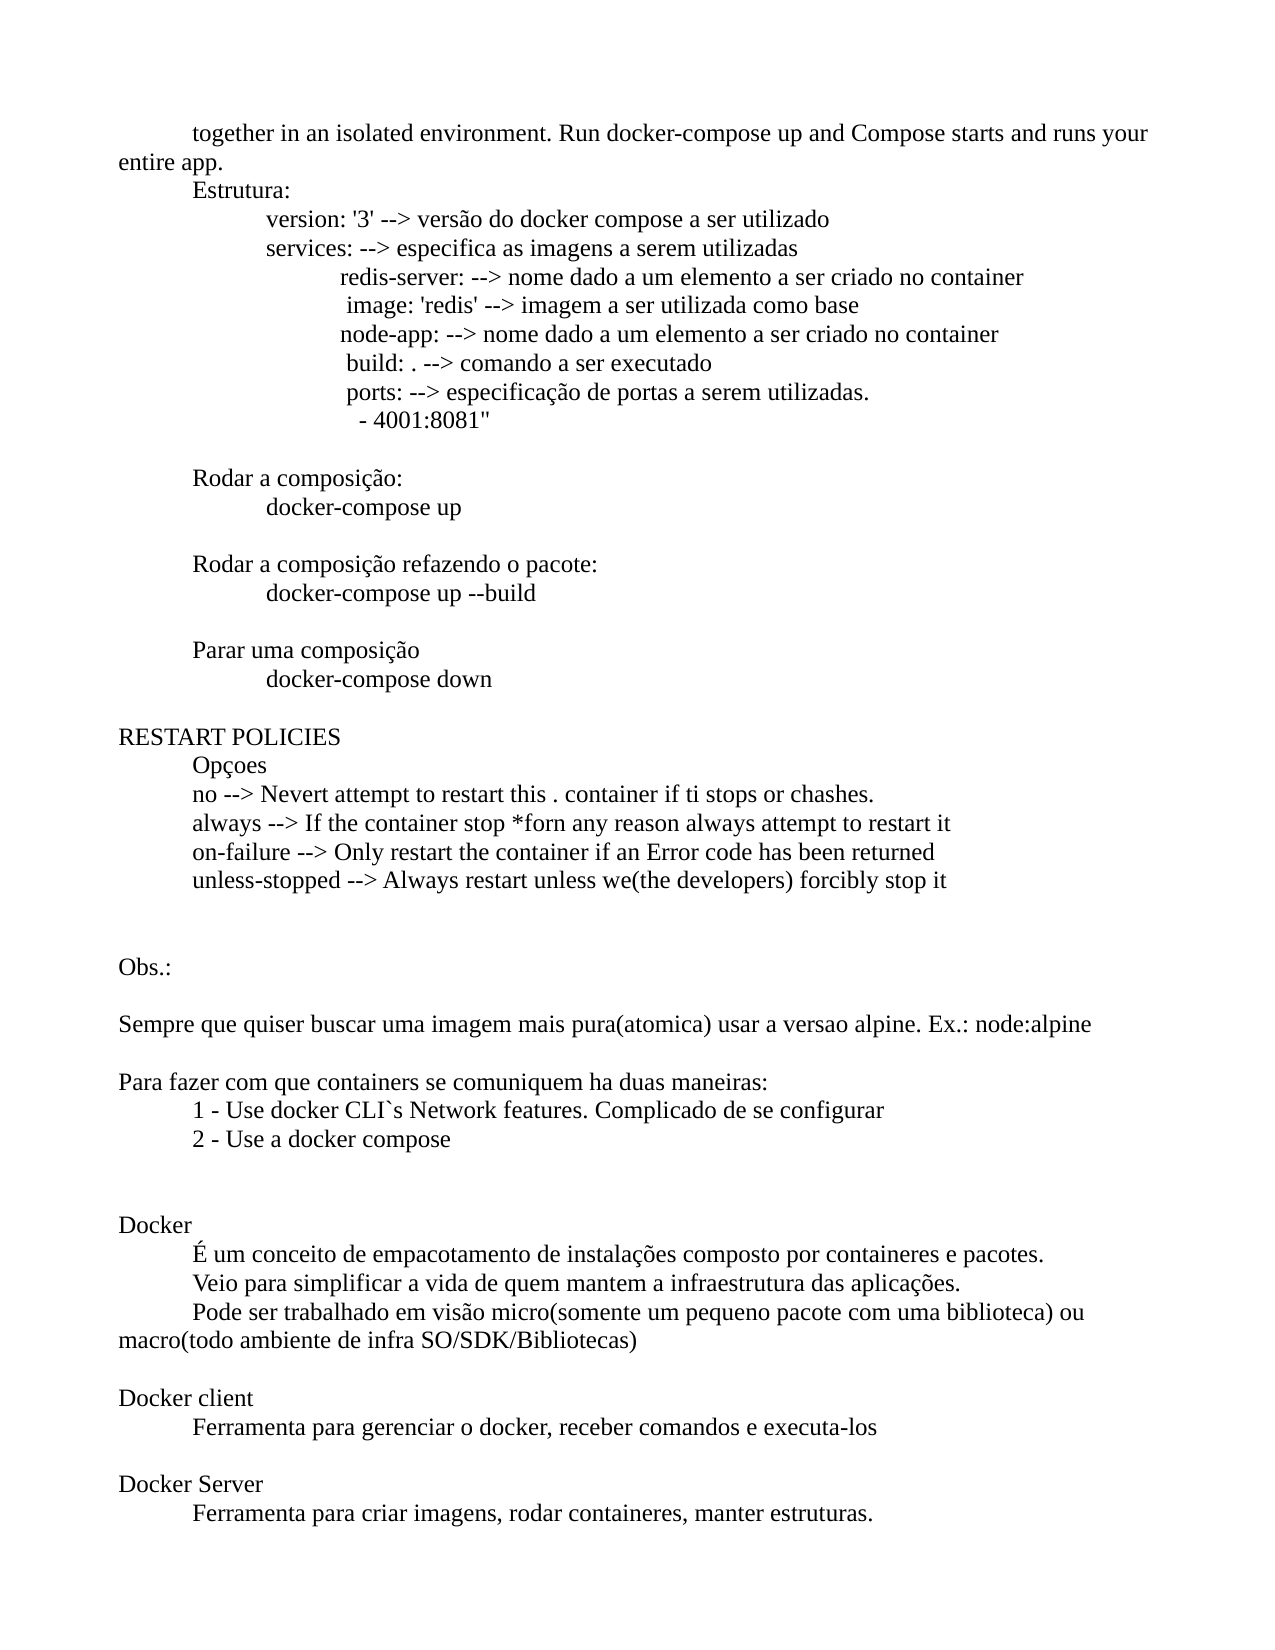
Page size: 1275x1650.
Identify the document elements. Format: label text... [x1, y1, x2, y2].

text Estrutura: [118, 176, 1157, 204]
text Veio para simplificar a vida de quem mantem a infraestrutura das aplicações. [118, 1268, 1157, 1297]
text É um conceito de empacotamento de instalações composto por containeres e pacotes. [118, 1239, 1157, 1268]
text always --> If the container stop *forn any reason always attempt to restart it [118, 808, 1157, 837]
text Obs.: [118, 952, 1157, 981]
text build: . --> comando a ser executado [118, 348, 1157, 377]
text version: '3' --> versão do docker compose a ser utilizado [118, 204, 1157, 233]
text Opçoes [118, 751, 1157, 779]
text services: --> especifica as imagens a serem utilizadas [118, 233, 1157, 262]
text Para fazer com que containers se comuniquem ha duas maneiras: [118, 1067, 1157, 1096]
text Ferramenta para criar imagens, rodar containeres, manter estruturas. [118, 1498, 1157, 1527]
text 2 - Use a docker compose [118, 1124, 1157, 1153]
text ports: --> especificação de portas a serem utilizadas. [118, 377, 1157, 406]
text Pode ser trabalhado em visão micro(somente um pequeno pacote com uma biblioteca) ou macro(todo ambiente de infra SO/SDK/Bibliotecas) [118, 1297, 1157, 1354]
text Parar uma composição [118, 636, 1157, 664]
text - 4001:8081" [118, 406, 1157, 434]
text redis-server: --> nome dado a um elemento a ser criado no container [118, 262, 1157, 291]
text Docker [118, 1211, 1157, 1239]
text node-app: --> nome dado a um elemento a ser criado no container [118, 319, 1157, 348]
text image: 'redis' --> imagem a ser utilizada como base [118, 291, 1157, 319]
text unless-stopped --> Always restart unless we(the developers) forcibly stop it [118, 866, 1157, 894]
text Docker Server [118, 1469, 1157, 1498]
text on-failure --> Only restart the container if an Error code has been returned [118, 837, 1157, 866]
text RESTART POLICIES [118, 722, 1157, 751]
text Sempre que quiser buscar uma imagem mais pura(atomica) usar a versao alpine. Ex.: node:alpine [118, 1009, 1157, 1038]
text Rodar a composição refazendo o pacote: [118, 549, 1157, 578]
text docker-compose down [118, 664, 1157, 693]
text 1 - Use docker CLI`s Network features. Complicado de se configurar [118, 1096, 1157, 1124]
text together in an isolated environment. Run docker-compose up and Compose starts and runs your entire app. [118, 118, 1157, 176]
text no --> Nevert attempt to restart this . container if ti stops or chashes. [118, 779, 1157, 808]
text docker-compose up [118, 492, 1157, 521]
text Docker client [118, 1383, 1157, 1412]
text docker-compose up --build [118, 578, 1157, 607]
text Ferramenta para gerenciar o docker, receber comandos e executa-los [118, 1412, 1157, 1441]
text Rodar a composição: [118, 463, 1157, 492]
